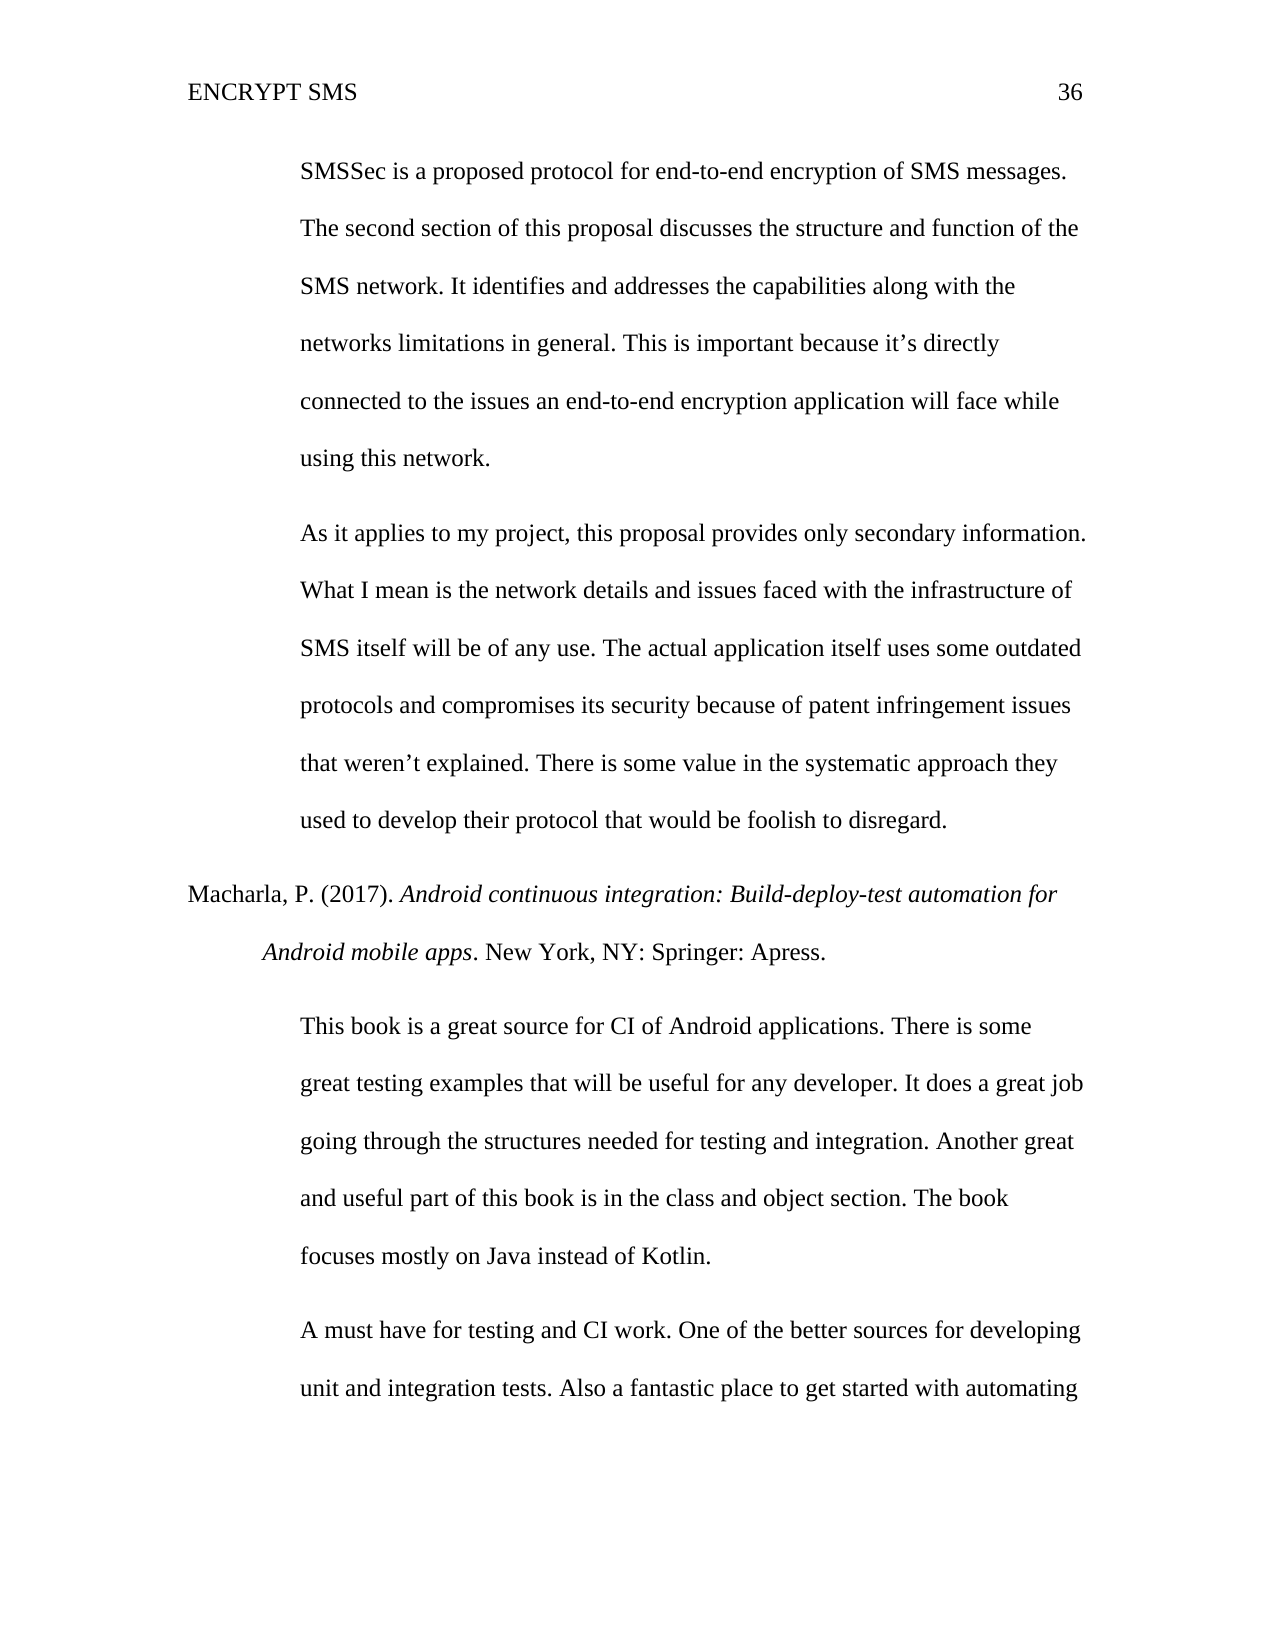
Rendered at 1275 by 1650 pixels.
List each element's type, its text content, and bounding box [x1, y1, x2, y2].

text This book is a great source for CI of Android applications. There is some great testing examples that will be useful for any developer. It does a great job going through the structures needed for testing and integration. Another great and useful part of this book is in the class and object section. The book focuses mostly on Java instead of Kotlin. [300, 1011, 1087, 1270]
text As it applies to my project, this proposal provides only secondary information. What I mean is the network details and issues faced with the infrastructure of SMS itself will be of any use. The actual application itself uses some outdated protocols and compromises its security because of patent infringement issues that weren’t explained. There is some value in the systematic approach they used to develop their protocol that would be foolish to disregard. [300, 518, 1087, 834]
text SMSSec is a proposed protocol for end-to-end encryption of SMS messages. The second section of this proposal discusses the structure and function of the SMS network. It identifies and addresses the capabilities along with the networks limitations in general. This is important because it’s directly connected to the issues an end-to-end encryption application will face while using this network. [300, 156, 1087, 472]
text Macharla, P. (2017). Android continuous integration: Build-deploy-test automation for Android mobile apps. New York, NY: Springer: Apress. [187, 879, 1087, 966]
text A must have for testing and CI work. One of the better sources for developing unit and integration tests. Also a fantastic place to get started with automating [300, 1315, 1087, 1401]
